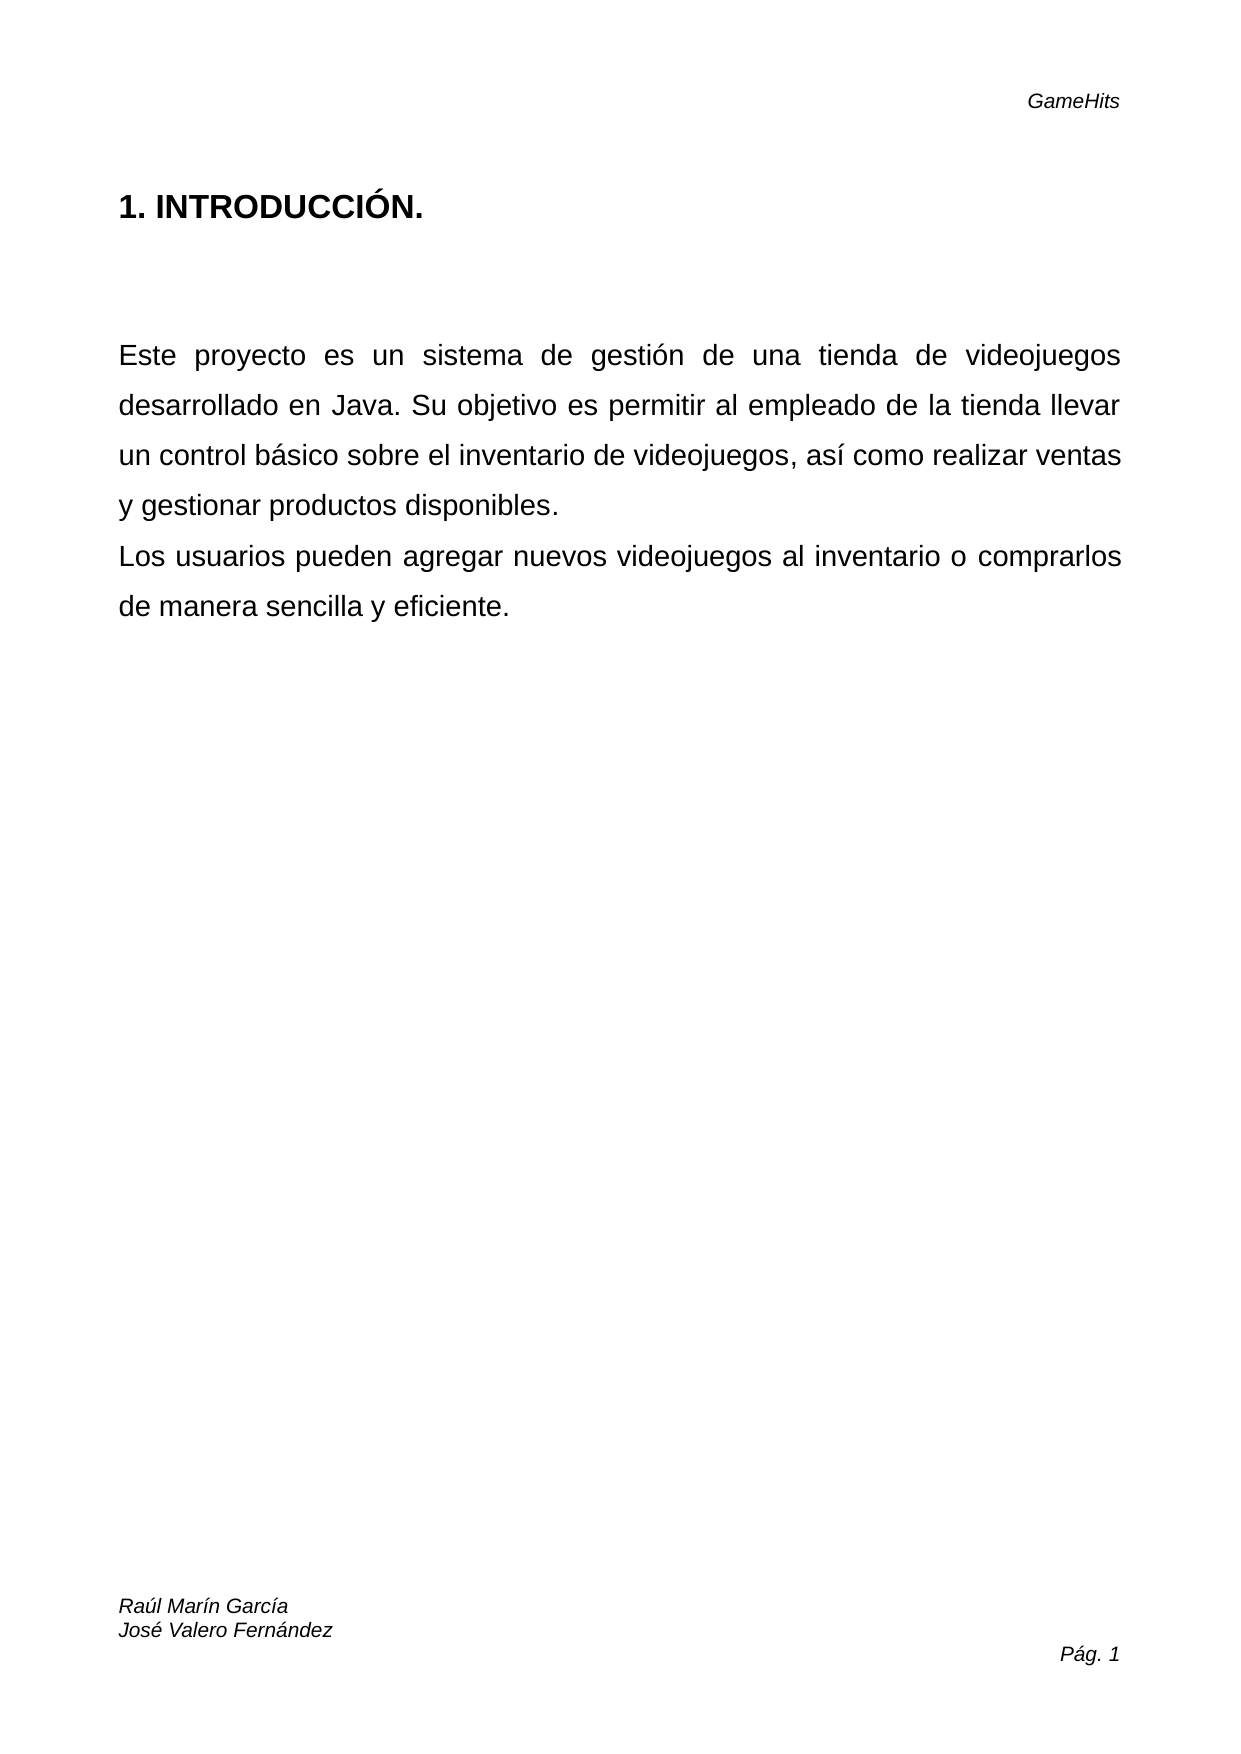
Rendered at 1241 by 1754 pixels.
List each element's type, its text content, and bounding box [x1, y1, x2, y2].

text Los usuarios pueden agregar nuevos videojuegos al inventario o comprarlos de manera sencilla y eficiente. [118, 539, 1122, 623]
text ­ [118, 855, 1122, 884]
text Este proyecto es un sistema de gestión de una tienda de videojuegos desarrollado en Java. Su objetivo es permitir al empleado de la tienda llevar un control básico sobre el inventario de videojuegos, así como realizar ventas y gestionar productos disponibles. [118, 337, 1122, 522]
subtitle 1. INTRODUCCIÓN. [118, 187, 1122, 226]
